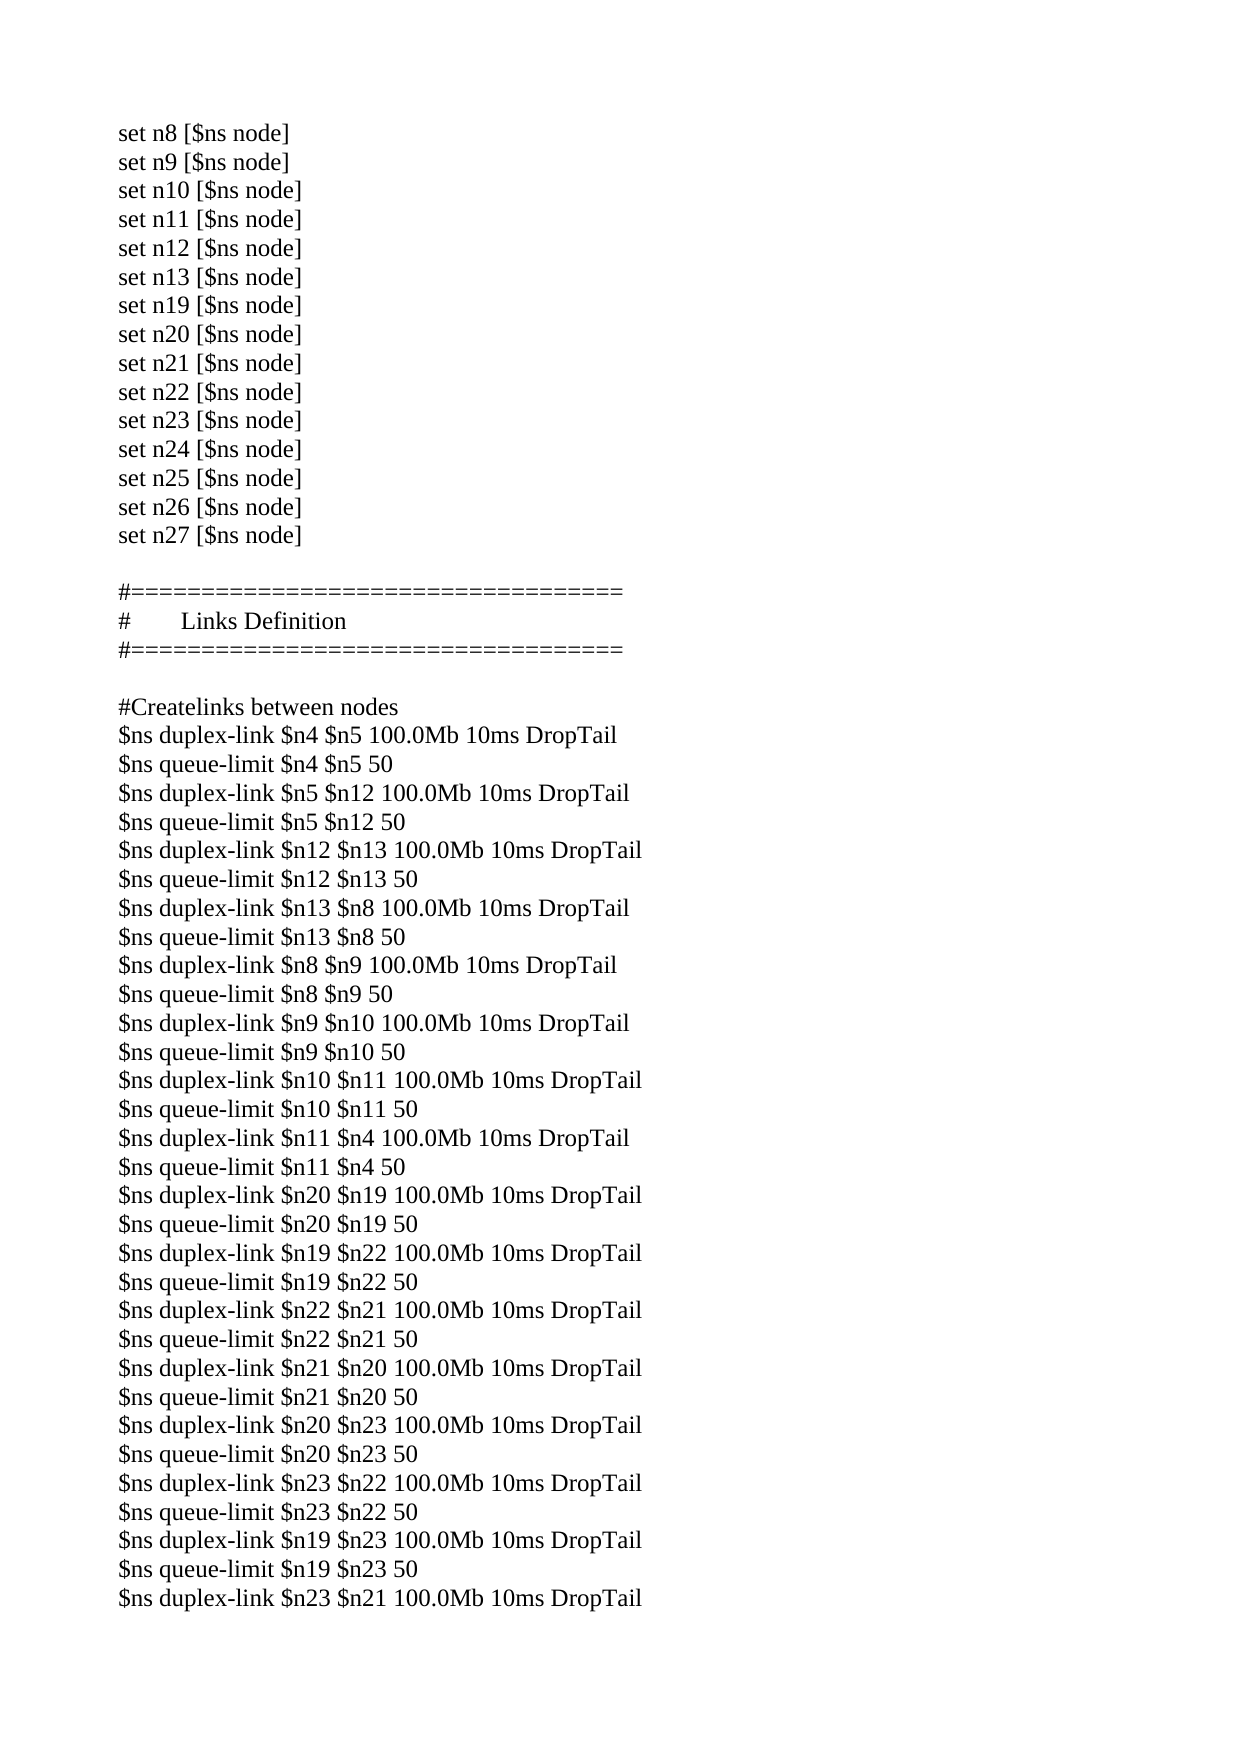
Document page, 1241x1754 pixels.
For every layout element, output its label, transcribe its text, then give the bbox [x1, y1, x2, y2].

text $ns queue-limit $n19 $n23 50 [118, 1554, 1122, 1583]
text $ns queue-limit $n21 $n20 50 [118, 1382, 1122, 1410]
text $ns duplex-link $n5 $n12 100.0Mb 10ms DropTail [118, 778, 1122, 807]
text set n13 [$ns node] [118, 262, 1122, 291]
text $ns queue-limit $n8 $n9 50 [118, 979, 1122, 1008]
text #Createlinks between nodes [118, 692, 1122, 720]
text set n12 [$ns node] [118, 233, 1122, 262]
text $ns duplex-link $n12 $n13 100.0Mb 10ms DropTail [118, 835, 1122, 864]
text $ns queue-limit $n4 $n5 50 [118, 749, 1122, 778]
text $ns duplex-link $n21 $n20 100.0Mb 10ms DropTail [118, 1353, 1122, 1382]
text set n8 [$ns node] [118, 118, 1122, 147]
text $ns queue-limit $n23 $n22 50 [118, 1497, 1122, 1525]
text $ns queue-limit $n10 $n11 50 [118, 1094, 1122, 1123]
text $ns duplex-link $n13 $n8 100.0Mb 10ms DropTail [118, 893, 1122, 922]
text set n21 [$ns node] [118, 348, 1122, 377]
text $ns queue-limit $n20 $n19 50 [118, 1209, 1122, 1238]
text $ns duplex-link $n11 $n4 100.0Mb 10ms DropTail [118, 1123, 1122, 1152]
text set n9 [$ns node] [118, 147, 1122, 176]
text $ns duplex-link $n22 $n21 100.0Mb 10ms DropTail [118, 1295, 1122, 1324]
text set n20 [$ns node] [118, 319, 1122, 348]
text set n10 [$ns node] [118, 176, 1122, 204]
text $ns duplex-link $n23 $n21 100.0Mb 10ms DropTail [118, 1583, 1122, 1612]
text $ns queue-limit $n5 $n12 50 [118, 807, 1122, 835]
text set n26 [$ns node] [118, 492, 1122, 521]
text $ns duplex-link $n8 $n9 100.0Mb 10ms DropTail [118, 950, 1122, 979]
text $ns queue-limit $n9 $n10 50 [118, 1037, 1122, 1065]
text set n27 [$ns node] [118, 521, 1122, 549]
text $ns queue-limit $n12 $n13 50 [118, 864, 1122, 893]
text set n24 [$ns node] [118, 434, 1122, 463]
text $ns queue-limit $n11 $n4 50 [118, 1152, 1122, 1180]
text $ns duplex-link $n4 $n5 100.0Mb 10ms DropTail [118, 720, 1122, 749]
text $ns duplex-link $n23 $n22 100.0Mb 10ms DropTail [118, 1468, 1122, 1497]
text #=================================== [118, 577, 1122, 606]
text $ns queue-limit $n20 $n23 50 [118, 1439, 1122, 1468]
text set n19 [$ns node] [118, 291, 1122, 319]
text set n23 [$ns node] [118, 406, 1122, 434]
text set n25 [$ns node] [118, 463, 1122, 492]
text $ns duplex-link $n20 $n23 100.0Mb 10ms DropTail [118, 1410, 1122, 1439]
text #=================================== [118, 635, 1122, 664]
text $ns duplex-link $n19 $n23 100.0Mb 10ms DropTail [118, 1525, 1122, 1554]
text $ns queue-limit $n22 $n21 50 [118, 1324, 1122, 1353]
text set n22 [$ns node] [118, 377, 1122, 406]
text set n11 [$ns node] [118, 204, 1122, 233]
text $ns duplex-link $n20 $n19 100.0Mb 10ms DropTail [118, 1180, 1122, 1209]
text $ns duplex-link $n19 $n22 100.0Mb 10ms DropTail [118, 1238, 1122, 1267]
text $ns duplex-link $n9 $n10 100.0Mb 10ms DropTail [118, 1008, 1122, 1037]
text # Links Definition [118, 606, 1122, 635]
text $ns duplex-link $n10 $n11 100.0Mb 10ms DropTail [118, 1065, 1122, 1094]
text $ns queue-limit $n19 $n22 50 [118, 1267, 1122, 1295]
text $ns queue-limit $n13 $n8 50 [118, 922, 1122, 950]
